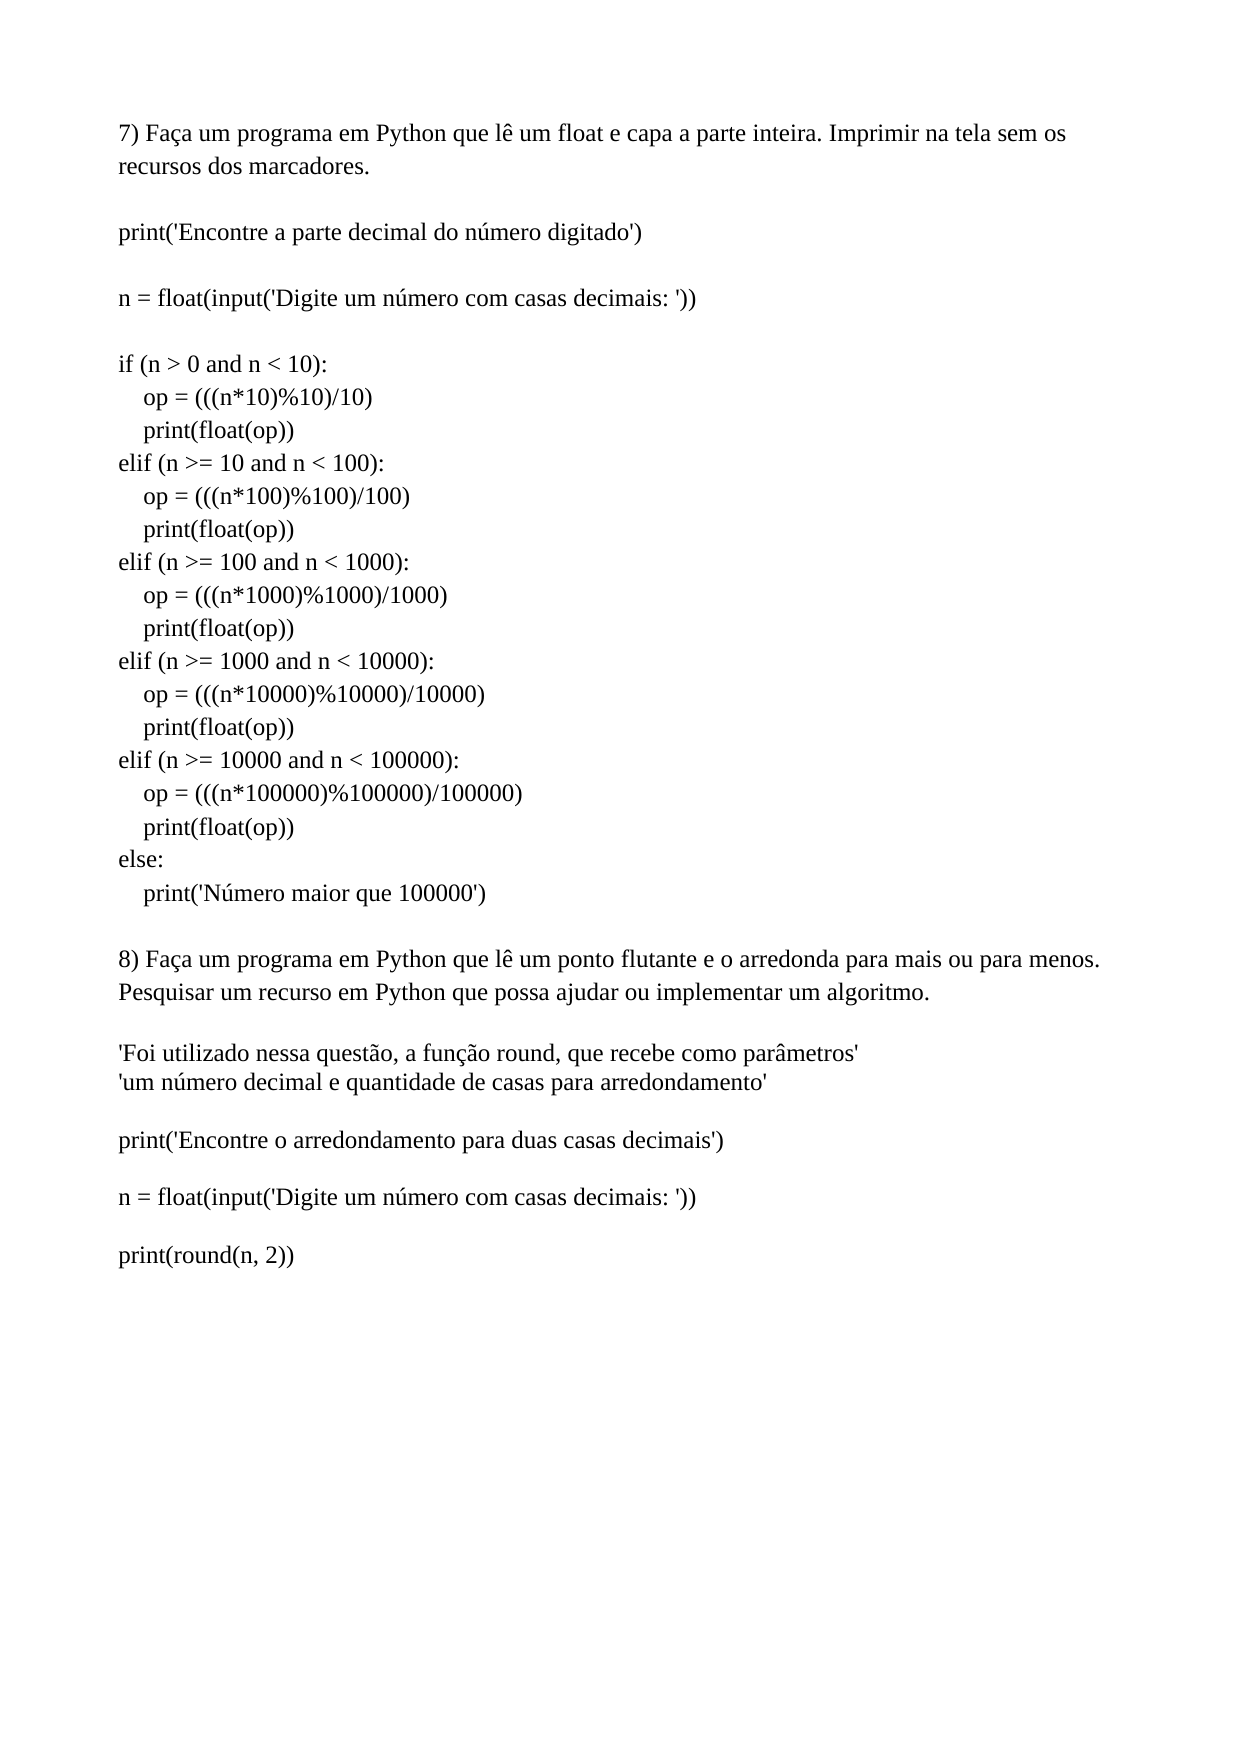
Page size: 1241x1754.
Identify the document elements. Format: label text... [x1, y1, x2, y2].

text elif (n >= 10000 and n < 100000): [118, 746, 1122, 774]
text 8) Faça um programa em Python que lê um ponto flutante e o arredonda para mais ou para menos. Pesquisar um recurso em Python que possa ajudar ou implementar um algoritmo. [118, 944, 1122, 1005]
text elif (n >= 10 and n < 100): [118, 448, 1122, 477]
text op = (((n*10000)%10000)/10000) [118, 679, 1122, 708]
text op = (((n*1000)%1000)/1000) [118, 580, 1122, 609]
text print(float(op)) [118, 514, 1122, 543]
text print('Número maior que 100000') [118, 878, 1122, 906]
text print('Encontre o arredondamento para duas casas decimais') [118, 1125, 1122, 1153]
text print(float(op)) [118, 415, 1122, 444]
text elif (n >= 1000 and n < 10000): [118, 646, 1122, 675]
text print(round(n, 2)) [118, 1240, 1122, 1268]
text if (n > 0 and n < 10): [118, 349, 1122, 378]
text 7) Faça um programa em Python que lê um float e capa a parte inteira. Imprimir na tela sem os recursos dos marcadores. [118, 118, 1122, 180]
text print(float(op)) [118, 712, 1122, 741]
text else: [118, 844, 1122, 873]
text op = (((n*10)%10)/10) [118, 382, 1122, 411]
text elif (n >= 100 and n < 1000): [118, 547, 1122, 576]
text print('Encontre a parte decimal do número digitado') [118, 217, 1122, 246]
text op = (((n*100000)%100000)/100000) [118, 778, 1122, 807]
text 'um número decimal e quantidade de casas para arredondamento' [118, 1067, 1122, 1096]
text op = (((n*100)%100)/100) [118, 481, 1122, 510]
text print(float(op)) [118, 812, 1122, 840]
text n = float(input('Digite um número com casas decimais: ')) [118, 1182, 1122, 1211]
text n = float(input('Digite um número com casas decimais: ')) [118, 283, 1122, 312]
text 'Foi utilizado nessa questão, a função round, que recebe como parâmetros' [118, 1038, 1122, 1067]
text print(float(op)) [118, 613, 1122, 642]
